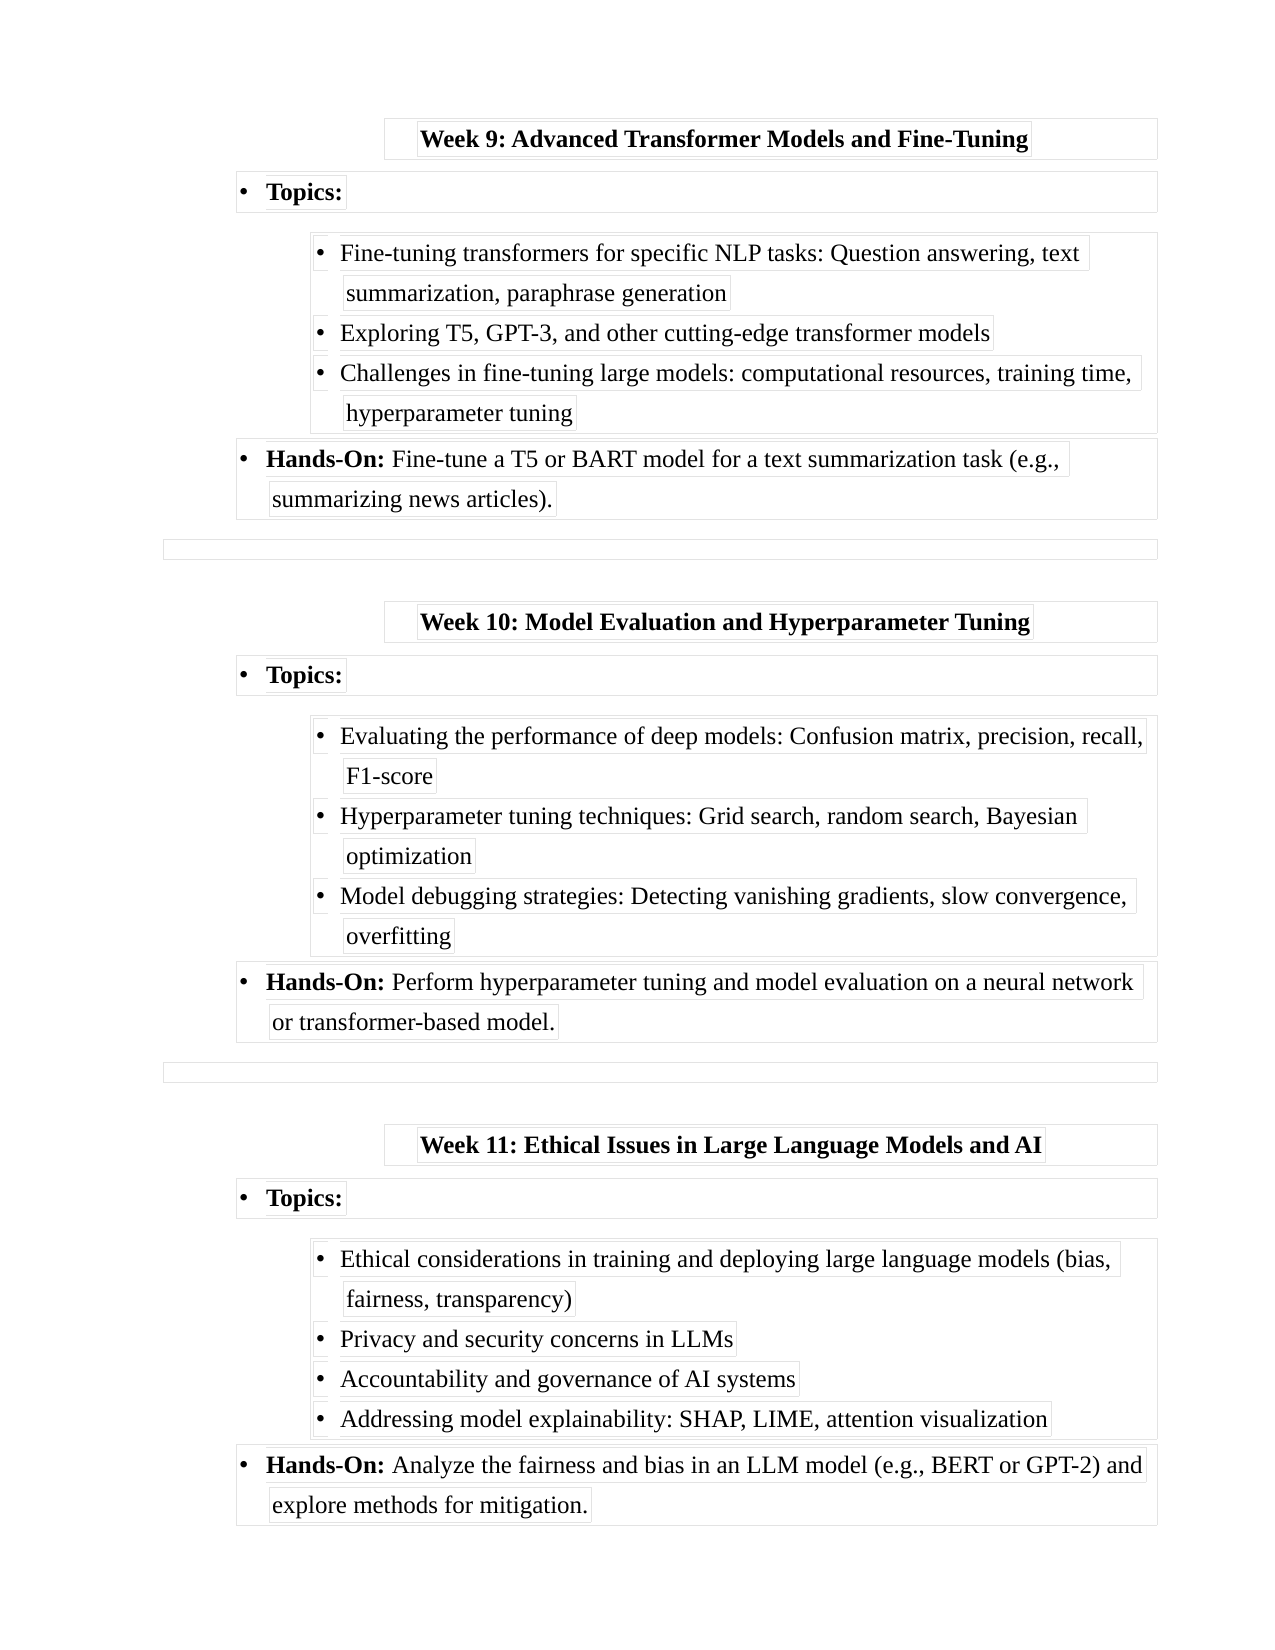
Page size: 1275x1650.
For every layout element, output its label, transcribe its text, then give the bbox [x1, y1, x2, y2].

subtitle Week 10: Model Evaluation and Hyperparameter Tuning [385, 602, 1157, 642]
list Addressing model explainability: SHAP, LIME, attention visualization [311, 1398, 1157, 1439]
list Hyperparameter tuning techniques: Grid search, random search, Bayesian optimization [311, 795, 1157, 873]
list Accountability and governance of AI systems [311, 1358, 1157, 1396]
list Model debugging strategies: Detecting vanishing gradients, slow convergence, overfitting [311, 875, 1157, 956]
list Hands-On: Analyze the fairness and bias in an LLM model (e.g., BERT or GPT-2) and explore methods for mitigation. [237, 1445, 1157, 1525]
list Evaluating the performance of deep models: Confusion matrix, precision, recall, F1-score [311, 716, 1157, 793]
list Hands-On: Perform hyperparameter tuning and model evaluation on a neural network or transformer-based model. [237, 962, 1157, 1042]
list Topics: [237, 1179, 1157, 1218]
list Privacy and security concerns in LLMs [311, 1318, 1157, 1356]
subtitle Week 11: Ethical Issues in Large Language Models and AI [385, 1125, 1157, 1165]
list Ethical considerations in training and deploying large language models (bias, fairness, transparency) [311, 1239, 1157, 1316]
list Topics: [237, 656, 1157, 695]
list Topics: [237, 172, 1157, 212]
list Exploring T5, GPT-3, and other cutting-edge transformer models [311, 312, 1157, 350]
list Hands-On: Fine-tune a T5 or BART model for a text summarization task (e.g., summarizing news articles). [237, 439, 1157, 519]
subtitle Week 9: Advanced Transformer Models and Fine-Tuning [385, 119, 1157, 159]
list Challenges in fine-tuning large models: computational resources, training time, hyperparameter tuning [311, 352, 1157, 433]
list Fine-tuning transformers for specific NLP tasks: Question answering, text summarization, paraphrase generation [311, 233, 1157, 310]
